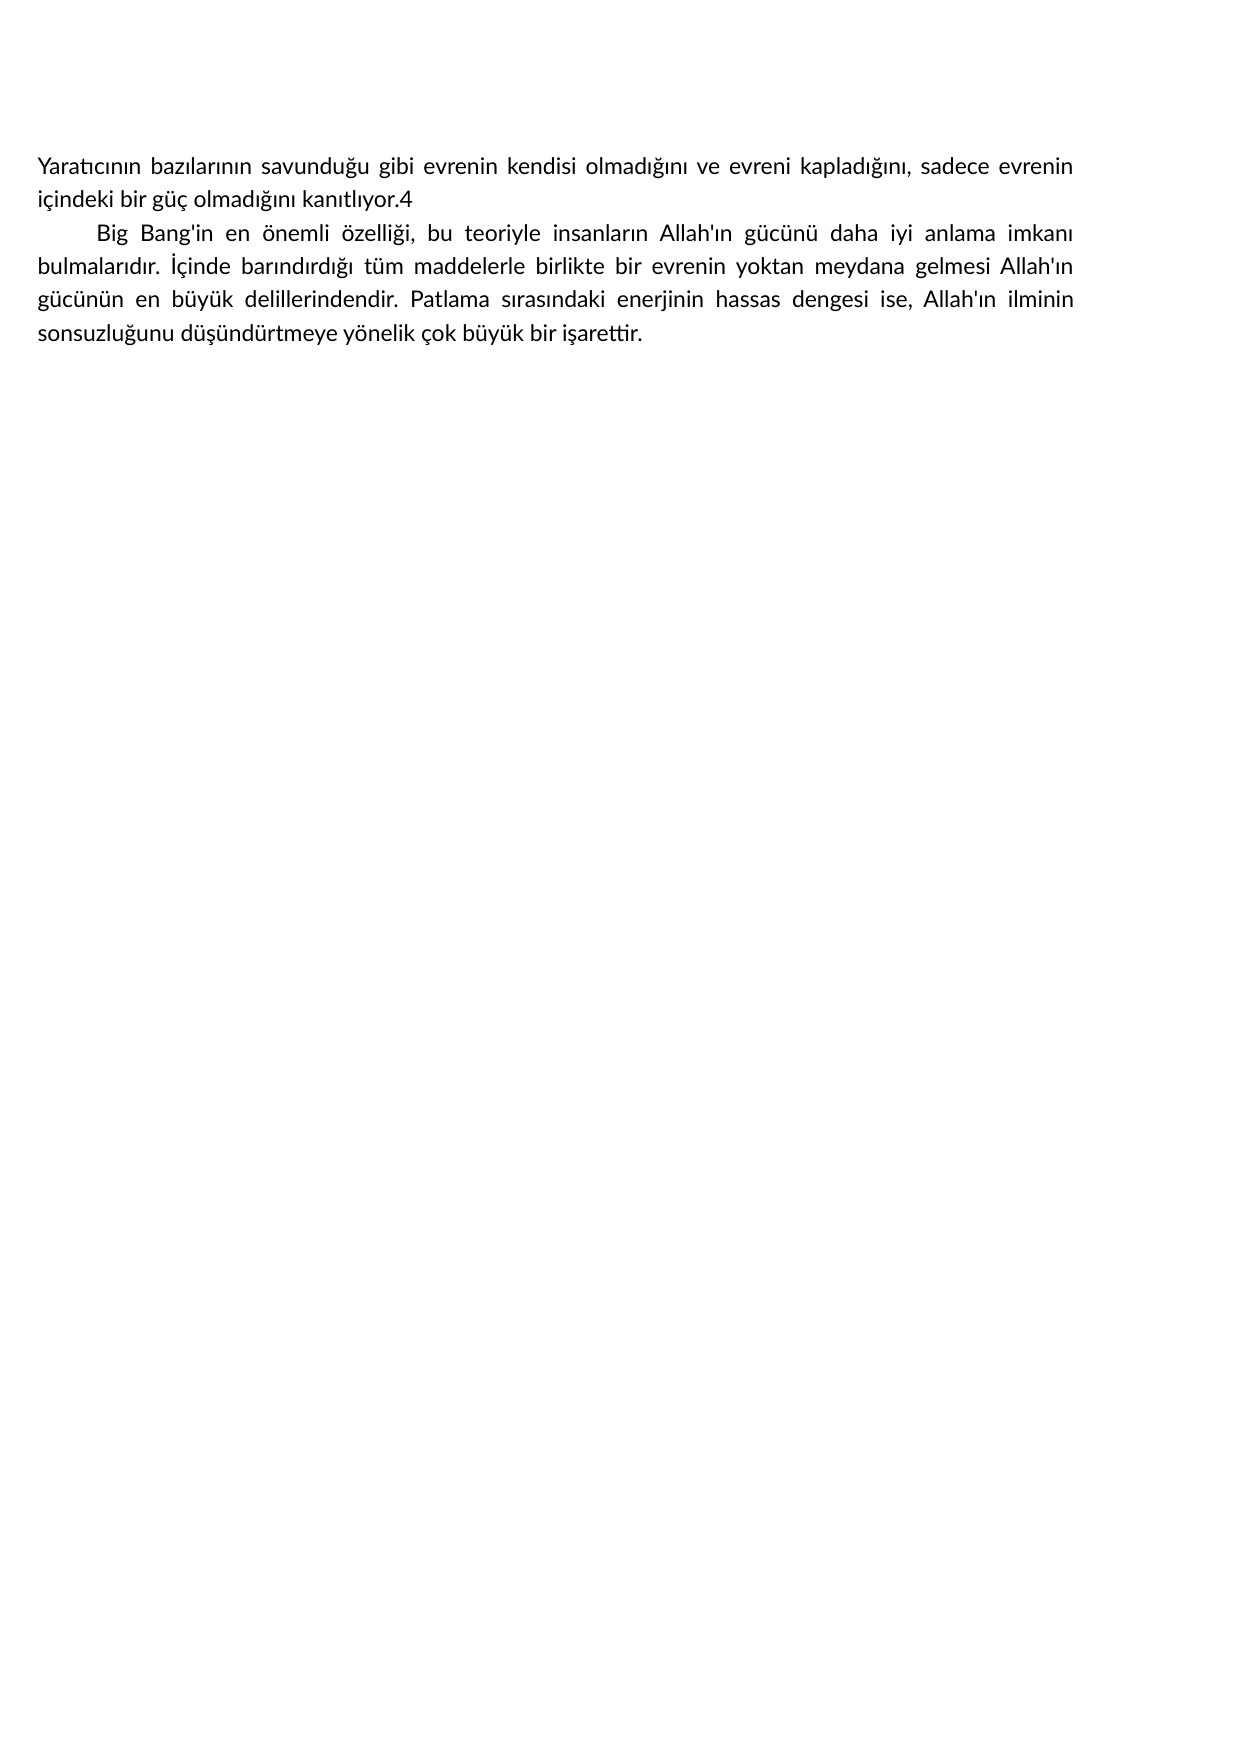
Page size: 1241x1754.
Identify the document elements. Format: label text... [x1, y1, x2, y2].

text Yaratıcının bazılarının savunduğu gibi evrenin kendisi olmadığını ve evreni kapladığını, sadece evrenin içindeki bir güç olmadığını kanıtlıyor.4 [37, 148, 1075, 214]
text Big Bang'in en önemli özelliği, bu teoriyle insanların Allah'ın gücünü daha iyi anlama imkanı bulmalarıdır. İçinde barındırdığı tüm maddelerle birlikte bir evrenin yoktan meydana gelmesi Allah'ın gücünün en büyük delillerindendir. Patlama sırasındaki enerjinin hassas dengesi ise, Allah'ın ilminin sonsuzluğunu düşündürtmeye yönelik çok büyük bir işarettir. [37, 214, 1075, 348]
